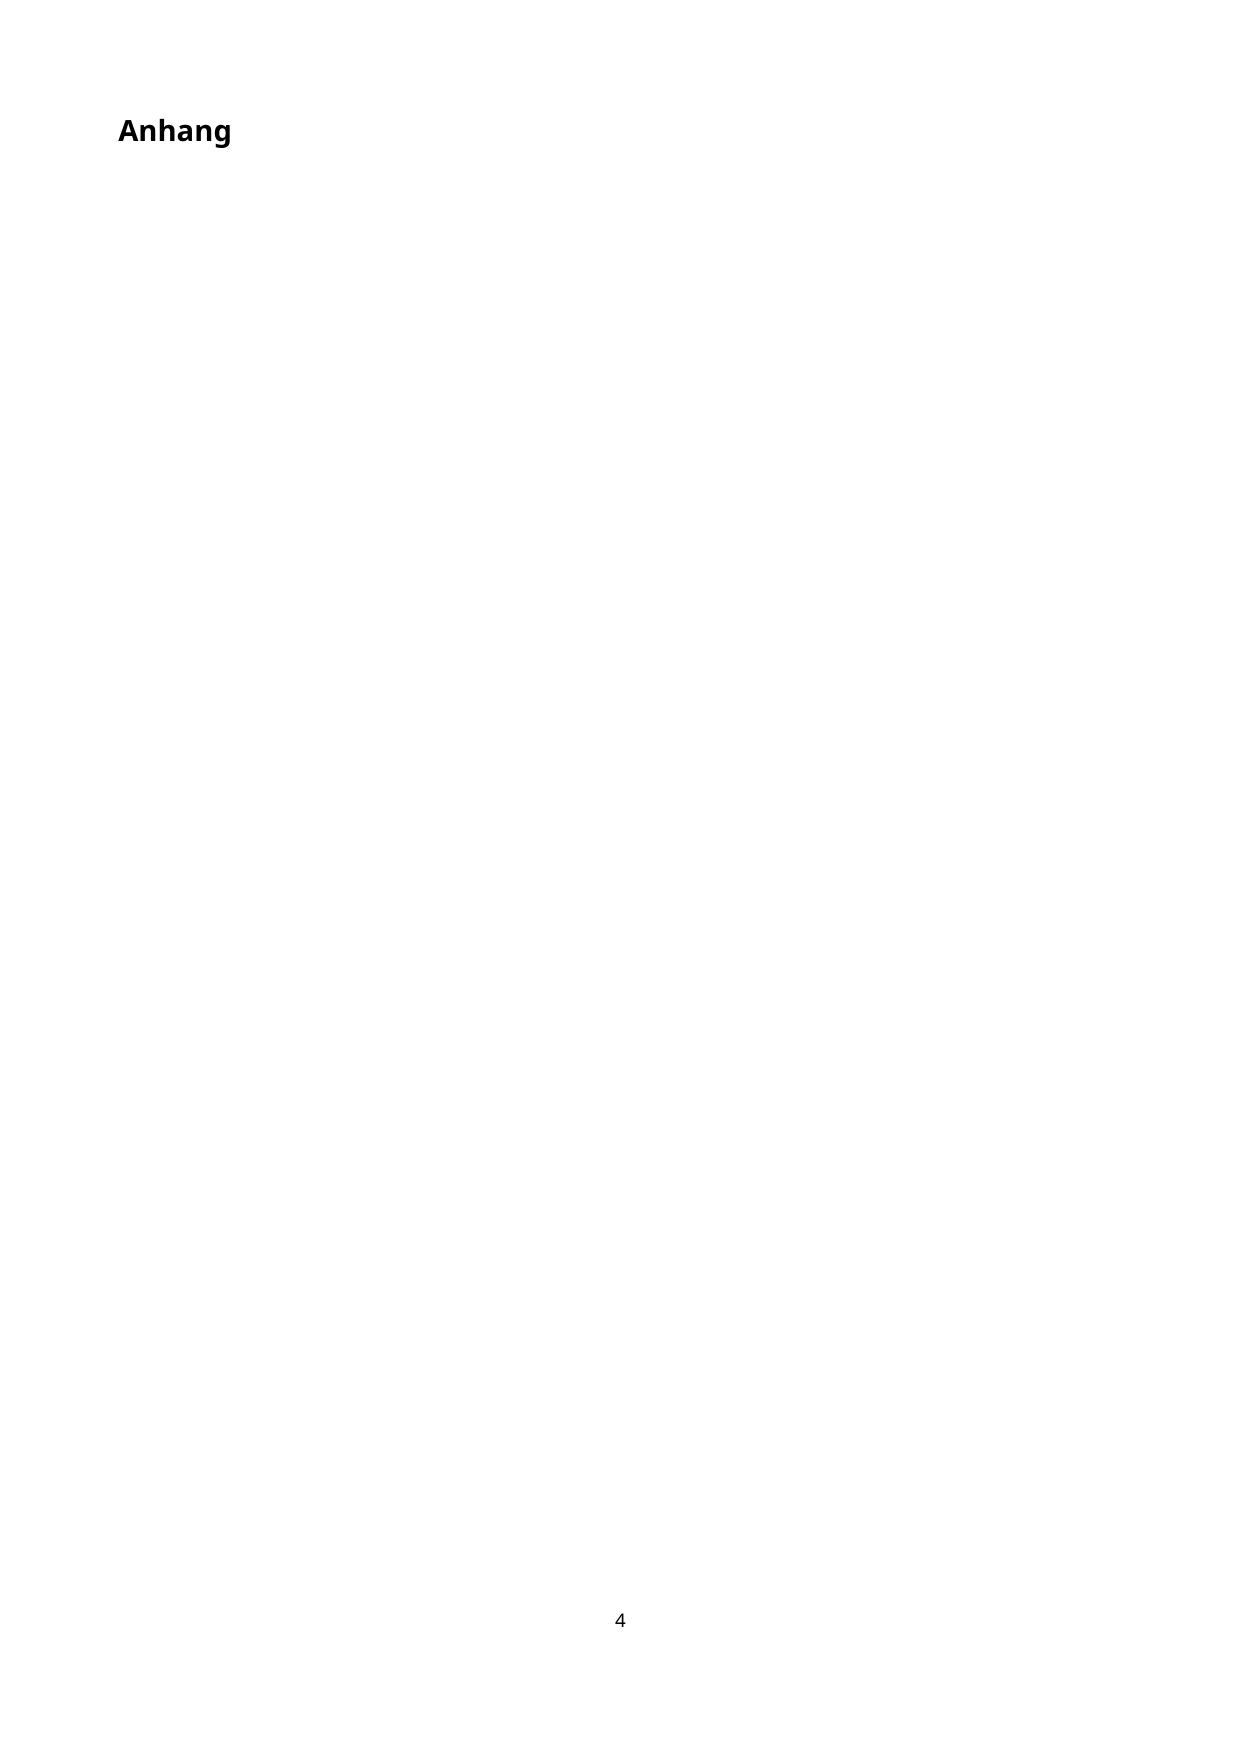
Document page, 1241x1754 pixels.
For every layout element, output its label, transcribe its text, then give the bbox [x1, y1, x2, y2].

text Anhang [118, 118, 1122, 148]
